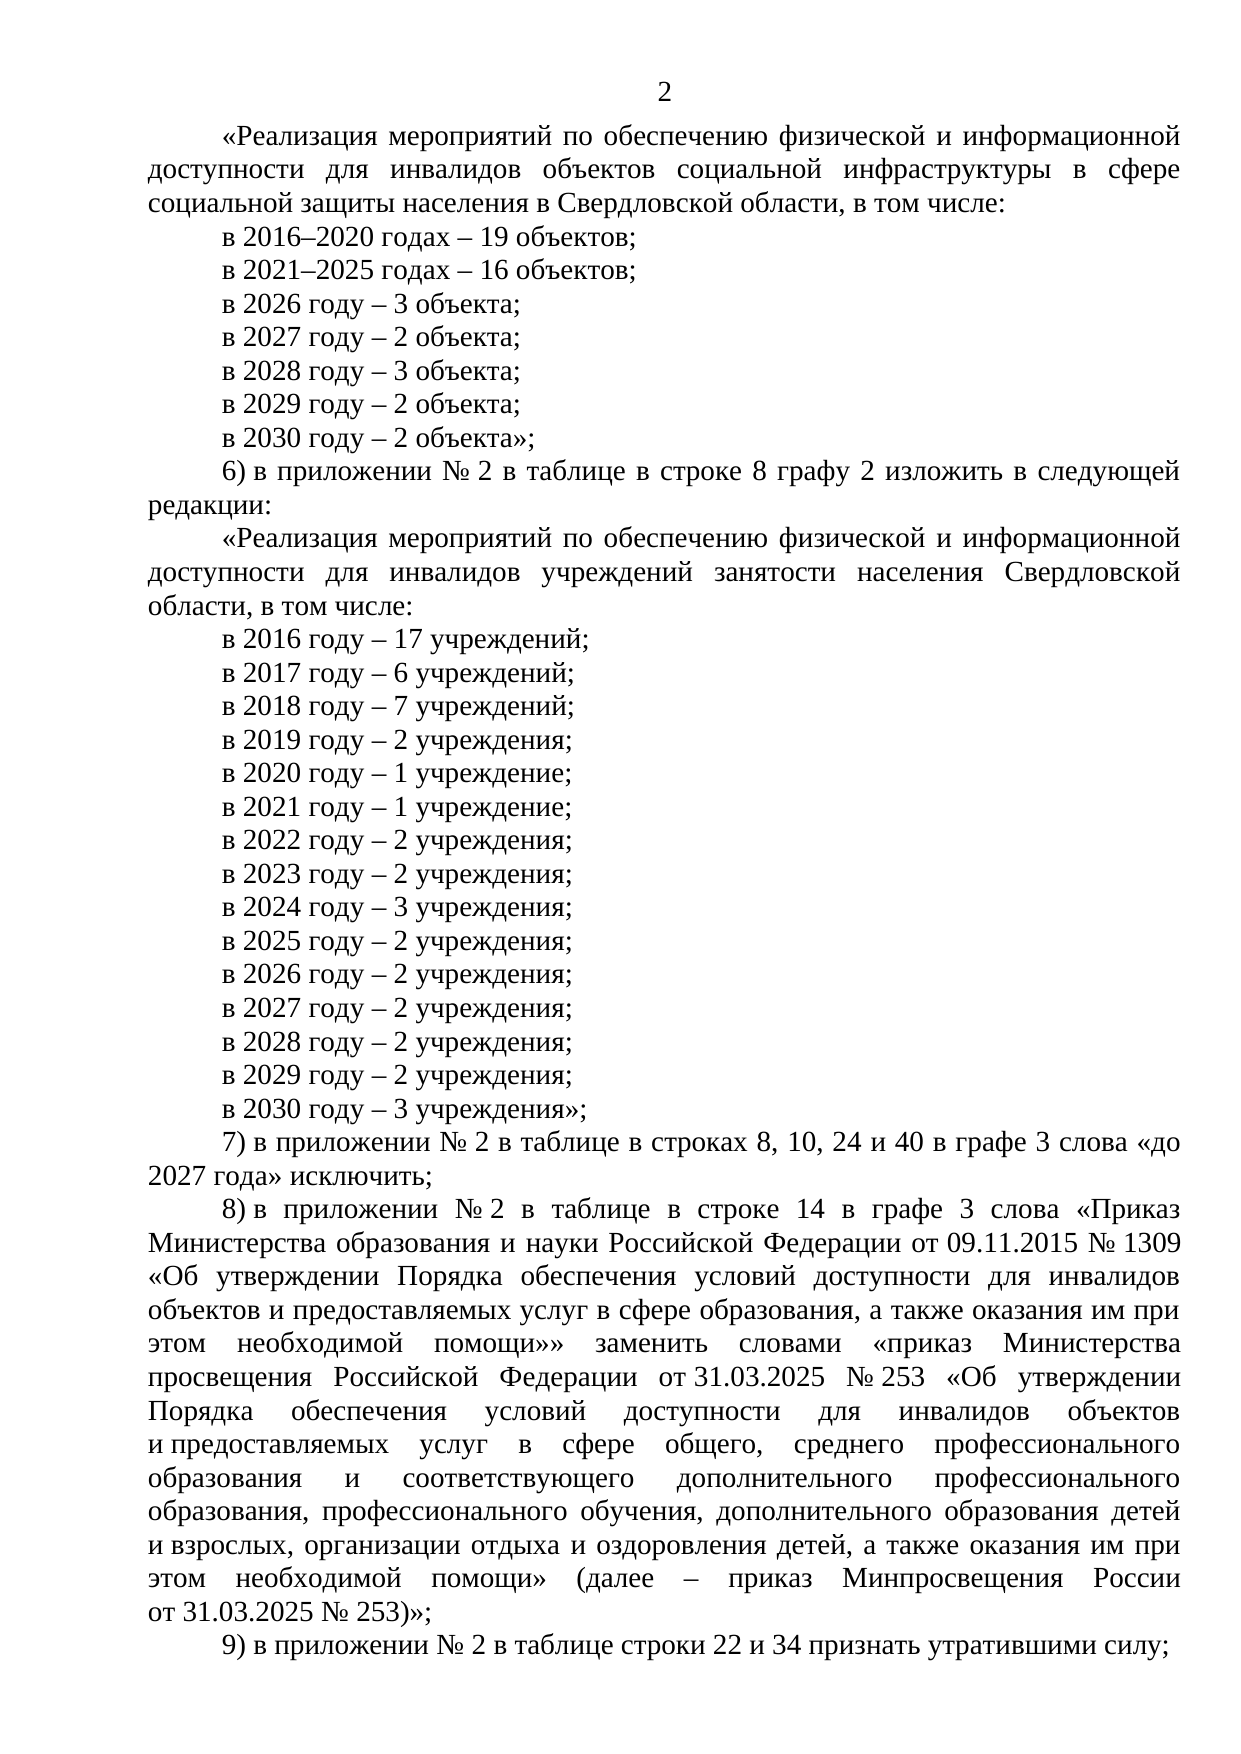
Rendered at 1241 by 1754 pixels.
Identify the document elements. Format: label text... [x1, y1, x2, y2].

text в 2030 году – 3 учреждения»; [148, 1091, 1181, 1124]
text в 2022 году – 2 учреждения; [148, 822, 1181, 856]
text в 2020 году – 1 учреждение; [148, 755, 1181, 789]
text в 2021 году – 1 учреждение; [148, 789, 1181, 822]
text в 2024 году – 3 учреждения; [148, 889, 1181, 923]
text в 2028 году – 3 объекта; [148, 353, 1181, 386]
text в 2021–2025 годах – 16 объектов; [148, 252, 1181, 286]
text в 2030 году – 2 объекта»; [148, 420, 1181, 453]
text в 2028 году – 2 учреждения; [148, 1024, 1181, 1057]
text в 2027 году – 2 учреждения; [148, 990, 1181, 1024]
text в 2029 году – 2 учреждения; [148, 1057, 1181, 1091]
text в 2026 году – 2 учреждения; [148, 957, 1181, 990]
text 7) в приложении № 2 в таблице в строках 8, 10, 24 и 40 в графе 3 слова «до 2027 года» исключить; [148, 1124, 1181, 1191]
text «Реализация мероприятий по обеспечению физической и информационной доступности для инвалидов учреждений занятости населения Свердловской области, в том числе: [148, 521, 1181, 621]
text в 2016–2020 годах – 19 объектов; [148, 219, 1181, 252]
text в 2019 году – 2 учреждения; [148, 722, 1181, 755]
text 8) в приложении № 2 в таблице в строке 14 в графе 3 слова «Приказ Министерства образования и науки Российской Федерации от 09.11.2015 № 1309 «Об утверждении Порядка обеспечения условий доступности для инвалидов объектов и предоставляемых услуг в сфере образования, а также оказания им при этом необходимой помощи»» заменить словами «приказ Министерства просвещения Российской Федерации от 31.03.2025 № 253 «Об утверждении Порядка обеспечения условий доступности для инвалидов объектов и предоставляемых услуг в сфере общего, среднего профессионального образования и соответствующего дополнительного профессионального образования, профессионального обучения, дополнительного образования детей и взрослых, организации отдыха и оздоровления детей, а также оказания им при этом необходимой помощи» (далее – приказ Минпросвещения России от 31.03.2025 № 253)»; [148, 1191, 1181, 1627]
text в 2017 году – 6 учреждений; [148, 655, 1181, 688]
text в 2027 году – 2 объекта; [148, 319, 1181, 353]
text в 2026 году – 3 объекта; [148, 286, 1181, 319]
text «Реализация мероприятий по обеспечению физической и информационной доступности для инвалидов объектов социальной инфраструктуры в сфере социальной защиты населения в Свердловской области, в том числе: [148, 118, 1181, 219]
text в 2029 году – 2 объекта; [148, 386, 1181, 420]
text в 2016 году – 17 учреждений; [148, 621, 1181, 655]
text в 2025 году – 2 учреждения; [148, 923, 1181, 957]
text в 2023 году – 2 учреждения; [148, 856, 1181, 889]
text в 2018 году – 7 учреждений; [148, 688, 1181, 722]
text 6) в приложении № 2 в таблице в строке 8 графу 2 изложить в следующей редакции: [148, 453, 1181, 521]
text 9) в приложении № 2 в таблице строки 22 и 34 признать утратившими силу; [148, 1627, 1181, 1661]
